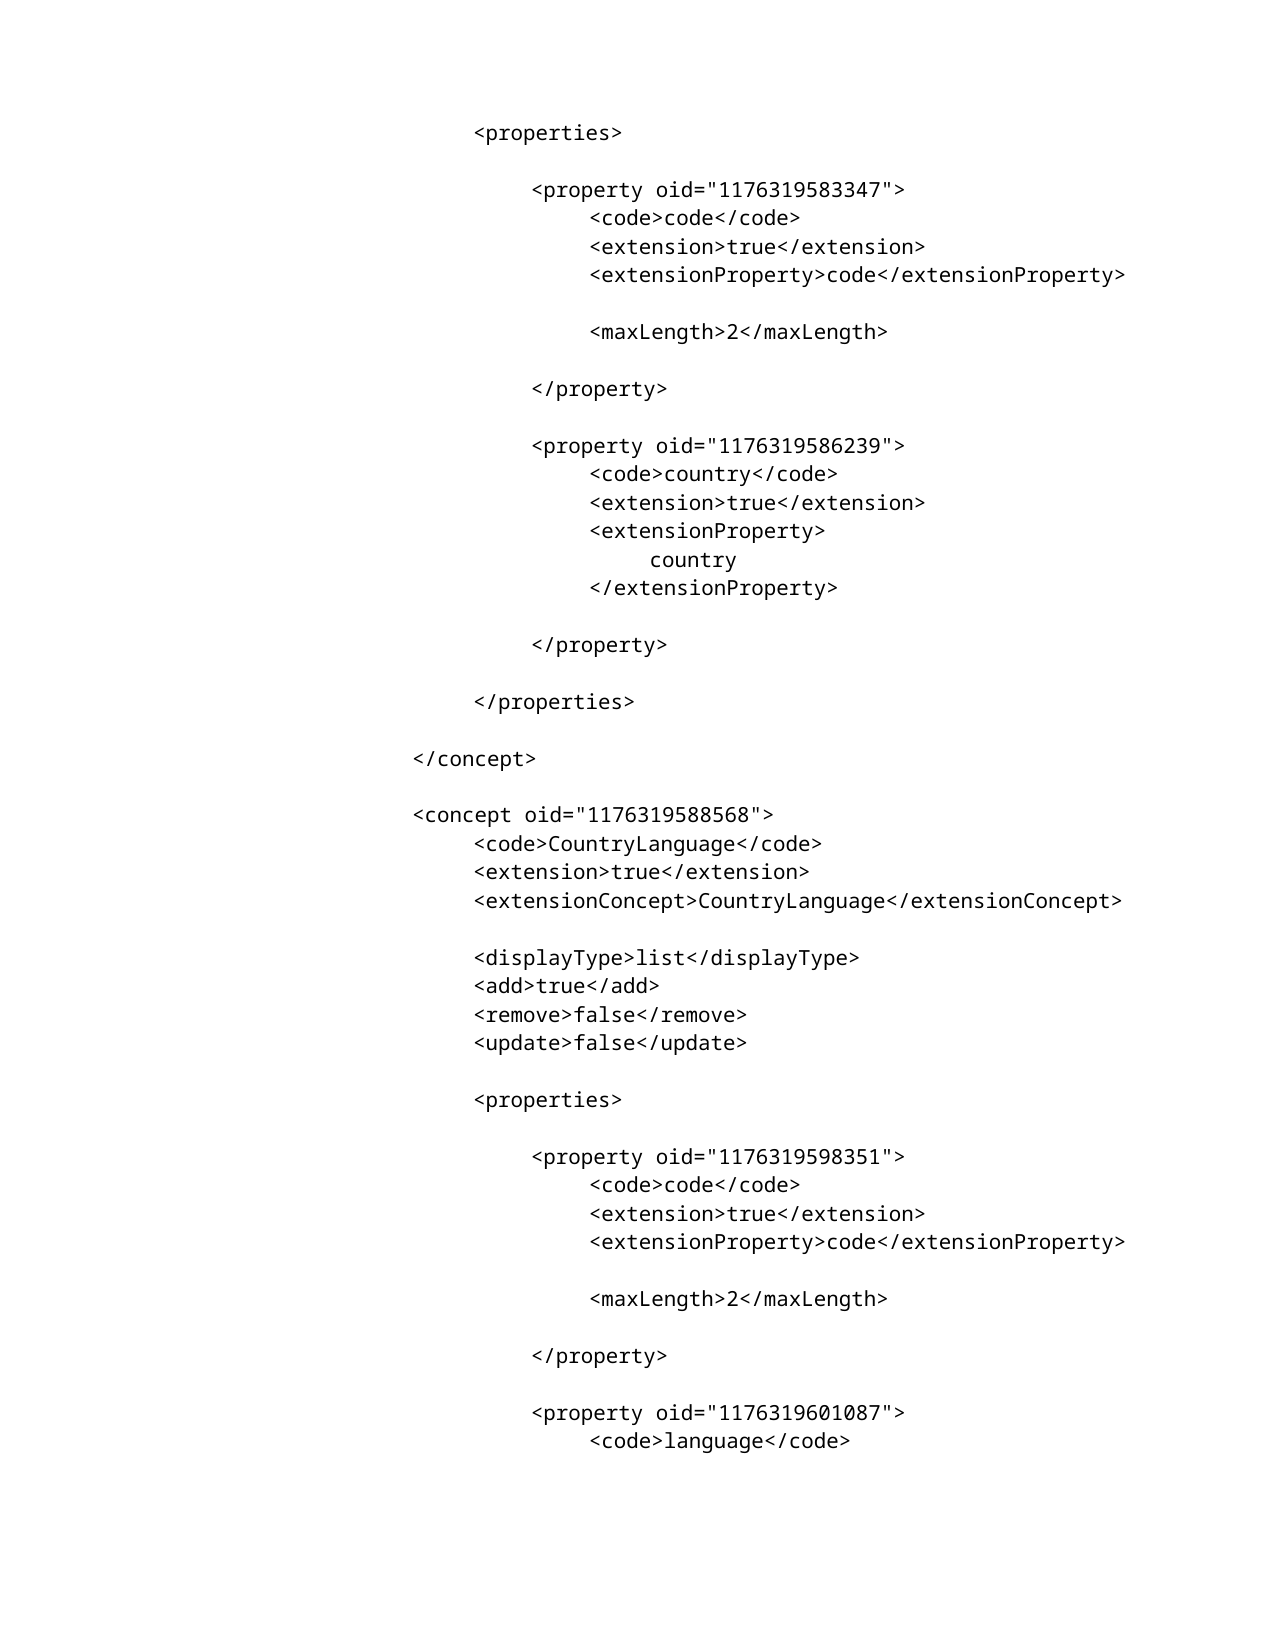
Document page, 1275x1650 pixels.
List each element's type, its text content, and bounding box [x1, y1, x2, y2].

text <extensionProperty>code</extensionProperty> [118, 1227, 1157, 1256]
text <extension>true</extension> [118, 1199, 1157, 1227]
text </property> [118, 374, 1157, 402]
text <extensionConcept>CountryLanguage</extensionConcept> [118, 886, 1157, 914]
text <property oid="1176319586239"> [118, 431, 1157, 459]
text <code>code</code> [118, 1170, 1157, 1199]
text <add>true</add> [118, 971, 1157, 1000]
text <code>country</code> [118, 459, 1157, 488]
text <displayType>list</displayType> [118, 943, 1157, 971]
text <maxLength>2</maxLength> [118, 317, 1157, 346]
text country [118, 545, 1157, 573]
text <remove>false</remove> [118, 1000, 1157, 1028]
text <extension>true</extension> [118, 232, 1157, 260]
text <extensionProperty> [118, 516, 1157, 545]
text </extensionProperty> [118, 573, 1157, 602]
text <extension>true</extension> [118, 857, 1157, 886]
text <maxLength>2</maxLength> [118, 1284, 1157, 1312]
text </concept> [118, 744, 1157, 772]
text <properties> [118, 118, 1157, 147]
text </properties> [118, 687, 1157, 715]
text <extension>true</extension> [118, 488, 1157, 516]
text <property oid="1176319598351"> [118, 1142, 1157, 1170]
text <extensionProperty>code</extensionProperty> [118, 260, 1157, 289]
text <code>code</code> [118, 203, 1157, 232]
text <update>false</update> [118, 1028, 1157, 1057]
text </property> [118, 1341, 1157, 1369]
text <properties> [118, 1085, 1157, 1113]
text </property> [118, 630, 1157, 658]
text <concept oid="1176319588568"> [118, 801, 1157, 829]
text <property oid="1176319583347"> [118, 175, 1157, 203]
text <code>language</code> [118, 1426, 1157, 1455]
text <property oid="1176319601087"> [118, 1398, 1157, 1426]
text <code>CountryLanguage</code> [118, 829, 1157, 857]
